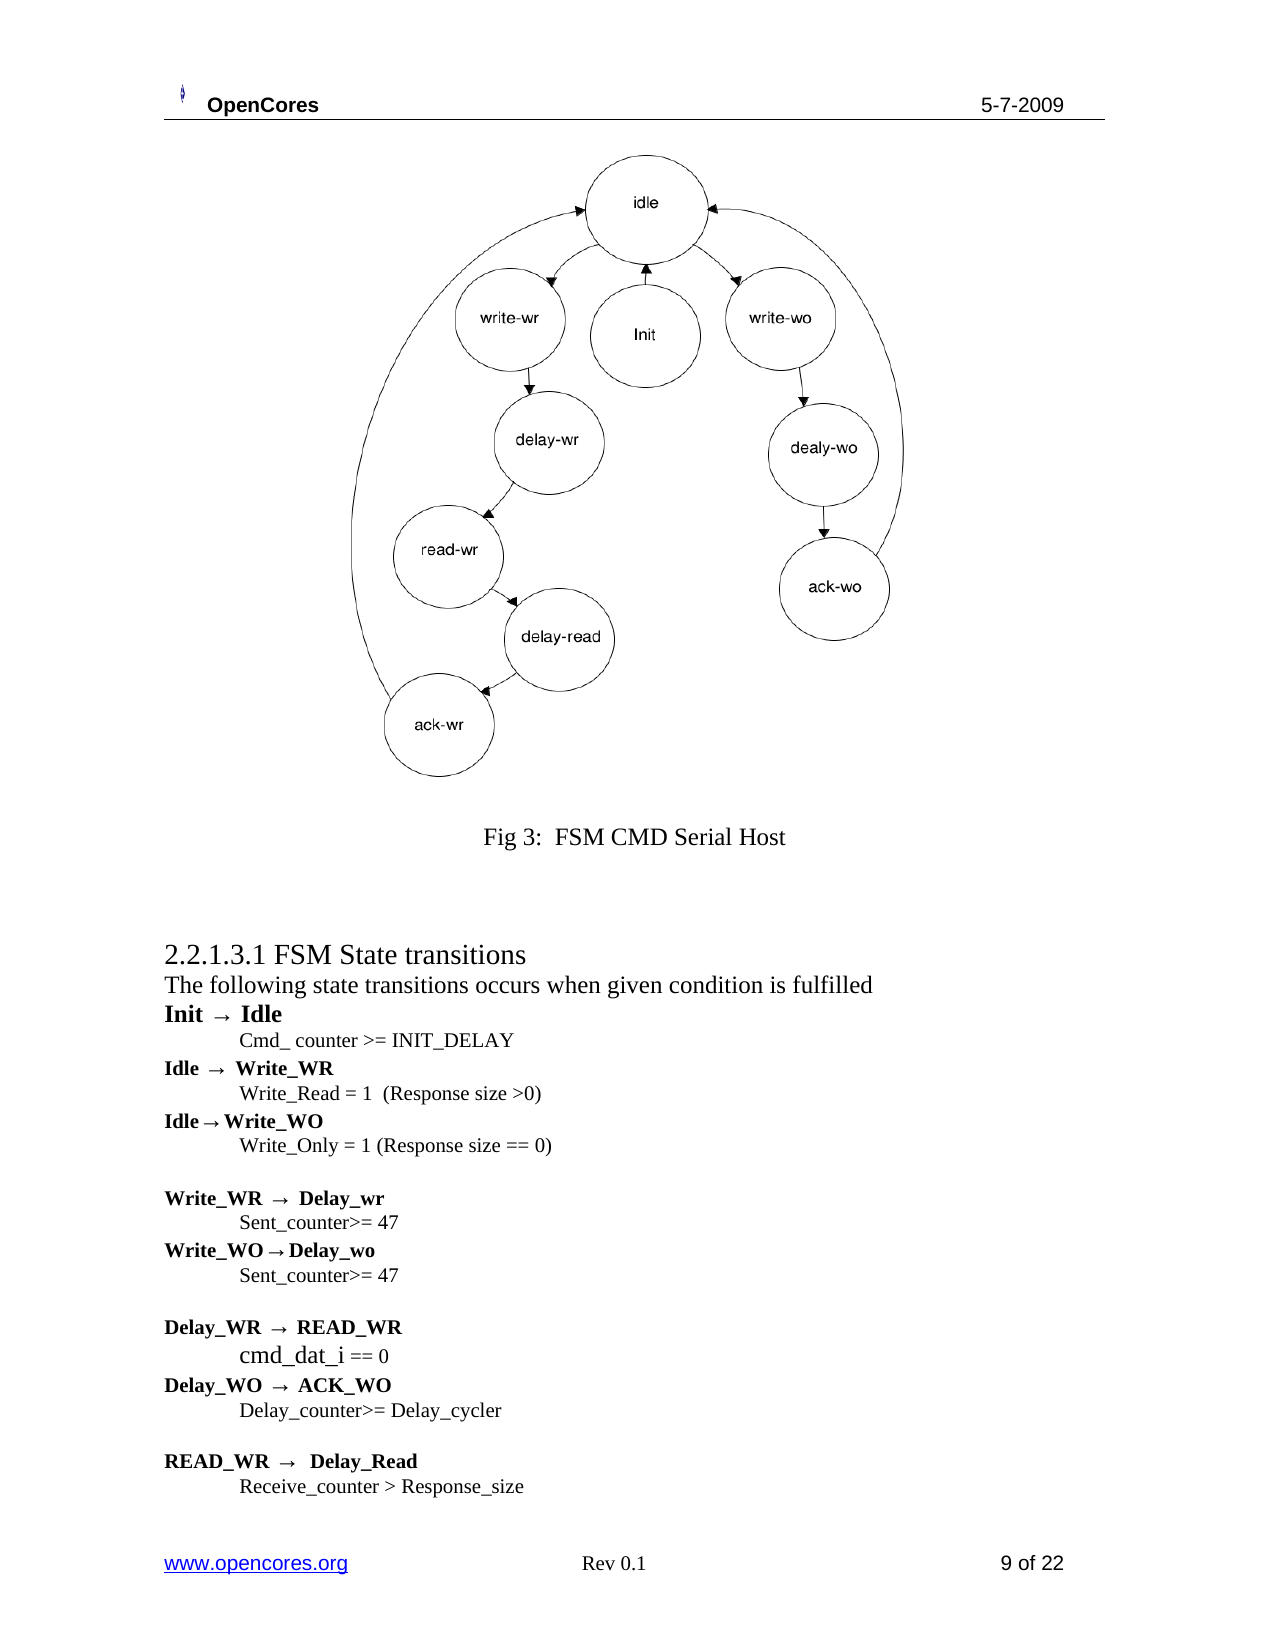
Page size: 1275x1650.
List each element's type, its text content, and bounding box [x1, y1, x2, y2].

text Cmd_ counter >= INIT_DELAY [164, 1028, 1105, 1052]
text Write_Read = 1 (Response size >0) [164, 1081, 1105, 1105]
text Receive_counter > Response_size [164, 1474, 1105, 1498]
text Write_WR → Delay_wr [164, 1182, 1105, 1210]
text Delay_WO → ACK_WO [164, 1369, 1105, 1397]
text Init → Idle [164, 999, 1105, 1028]
text READ_WR → Delay_Read [164, 1446, 1105, 1474]
text Fig 3: FSM CMD Serial Host [164, 822, 1105, 851]
text cmd_dat_i == 0 [164, 1340, 1105, 1369]
text Sent_counter>= 47 [164, 1210, 1105, 1234]
text Write_WO→Delay_wo [164, 1234, 1105, 1263]
text The following state transitions occurs when given condition is fulfilled [164, 970, 1105, 999]
text Idle→Write_WO [164, 1105, 1105, 1133]
text Delay_WR → READ_WR [164, 1311, 1105, 1340]
text Write_Only = 1 (Response size == 0) [164, 1133, 1105, 1157]
text Delay_counter>= Delay_cycler [164, 1397, 1105, 1422]
text Sent_counter>= 47 [164, 1263, 1105, 1287]
text Idle → Write_WR [164, 1052, 1105, 1081]
text 2.2.1.3.1 FSM State transitions [164, 937, 1105, 970]
picture [340, 150, 929, 793]
